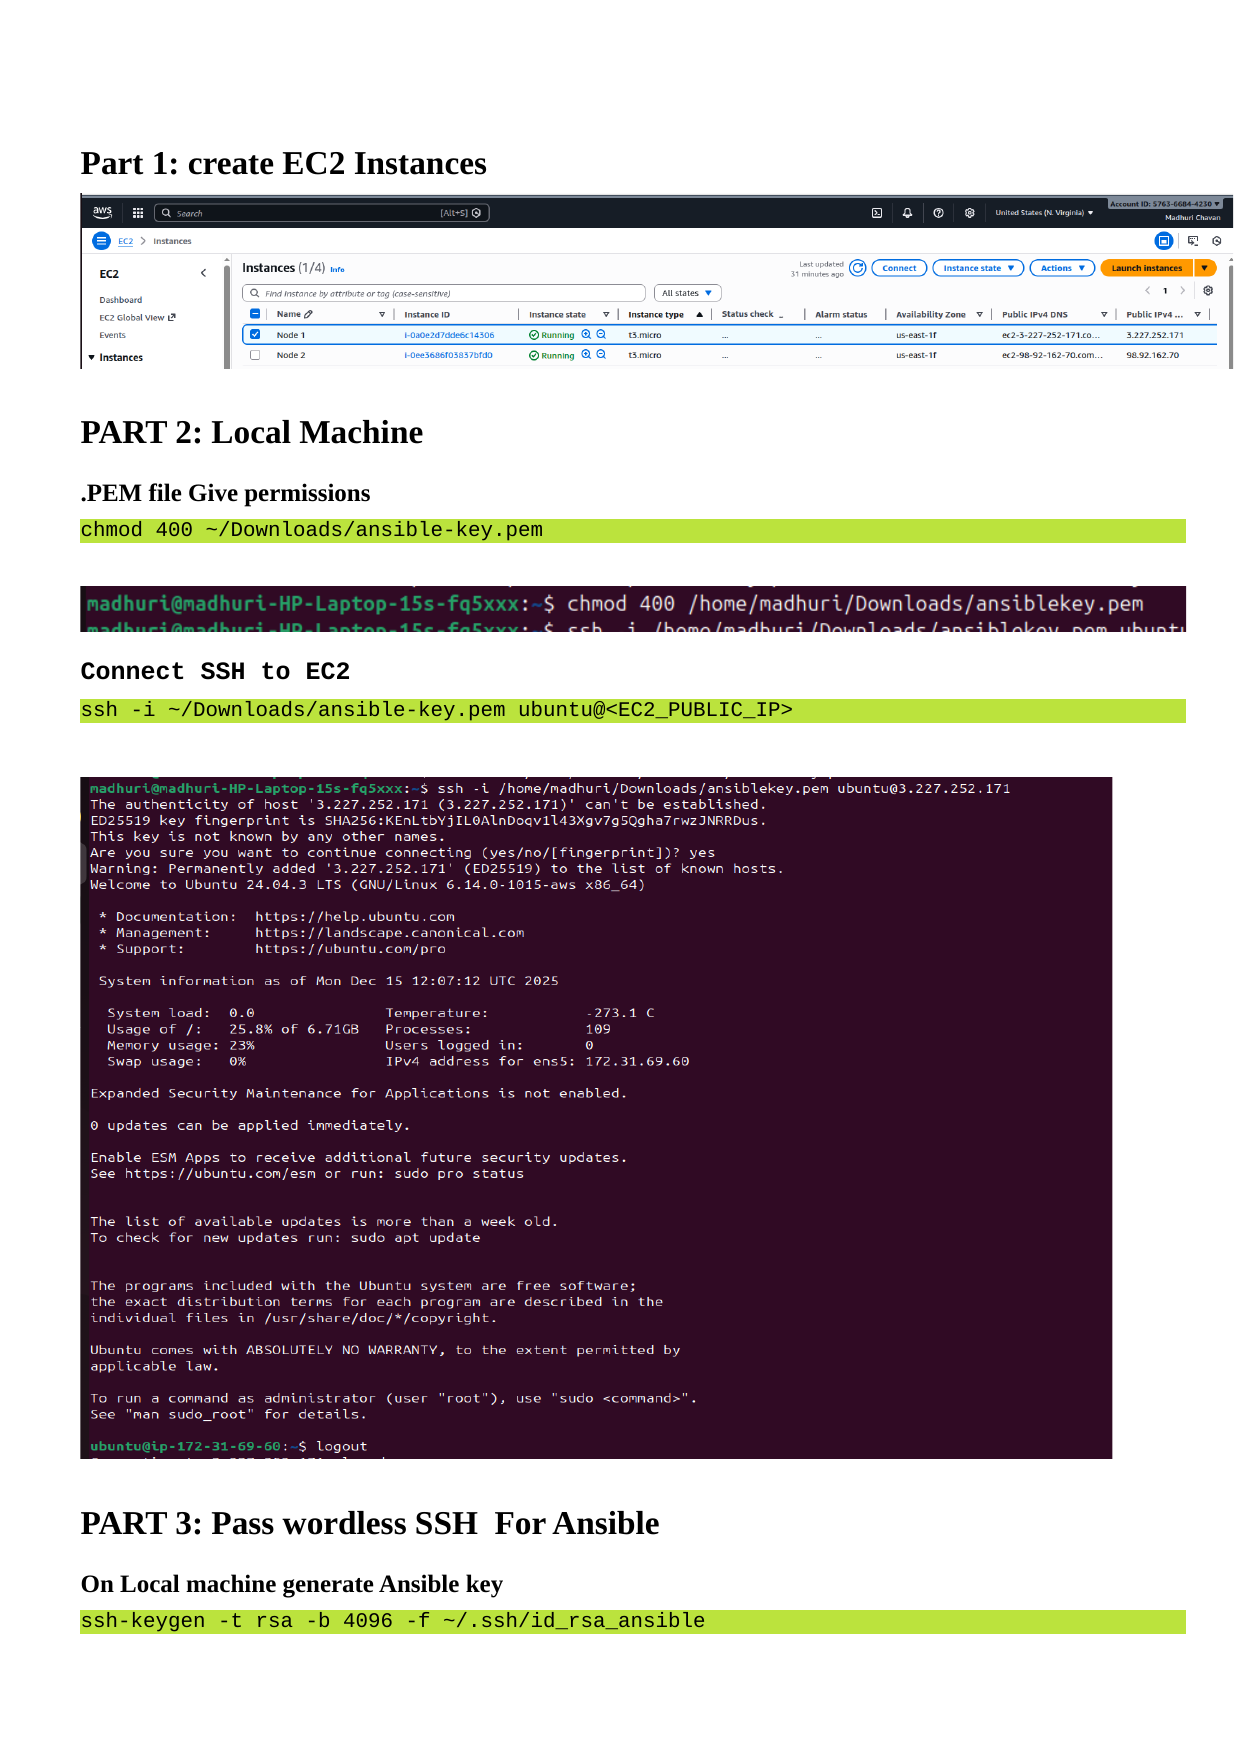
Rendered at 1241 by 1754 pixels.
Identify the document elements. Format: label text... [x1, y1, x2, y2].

subtitle PART 3: Pass wordless SSH For Ansible [80, 1503, 1233, 1542]
text ssh-keygen -t rsa -b 4096 -f ~/.ssh/id_rsa_ansible [80, 1610, 1186, 1634]
subtitle On Local machine generate Ansible key [80, 1569, 1186, 1598]
subtitle Connect SSH to EC2 [80, 658, 1186, 687]
picture [80, 586, 1187, 632]
picture [80, 193, 1234, 369]
text ssh -i ~/Downloads/ansible-key.pem ubuntu@<EC2_PUBLIC_IP> [80, 699, 1186, 723]
subtitle PART 2: Local Machine [80, 412, 1233, 451]
text chmod 400 ~/Downloads/ansible-key.pem [80, 519, 1186, 543]
picture [80, 777, 1113, 1459]
subtitle Part 1: create EC2 Instances [80, 143, 1233, 181]
subtitle .PEM file Give permissions [80, 478, 1186, 507]
